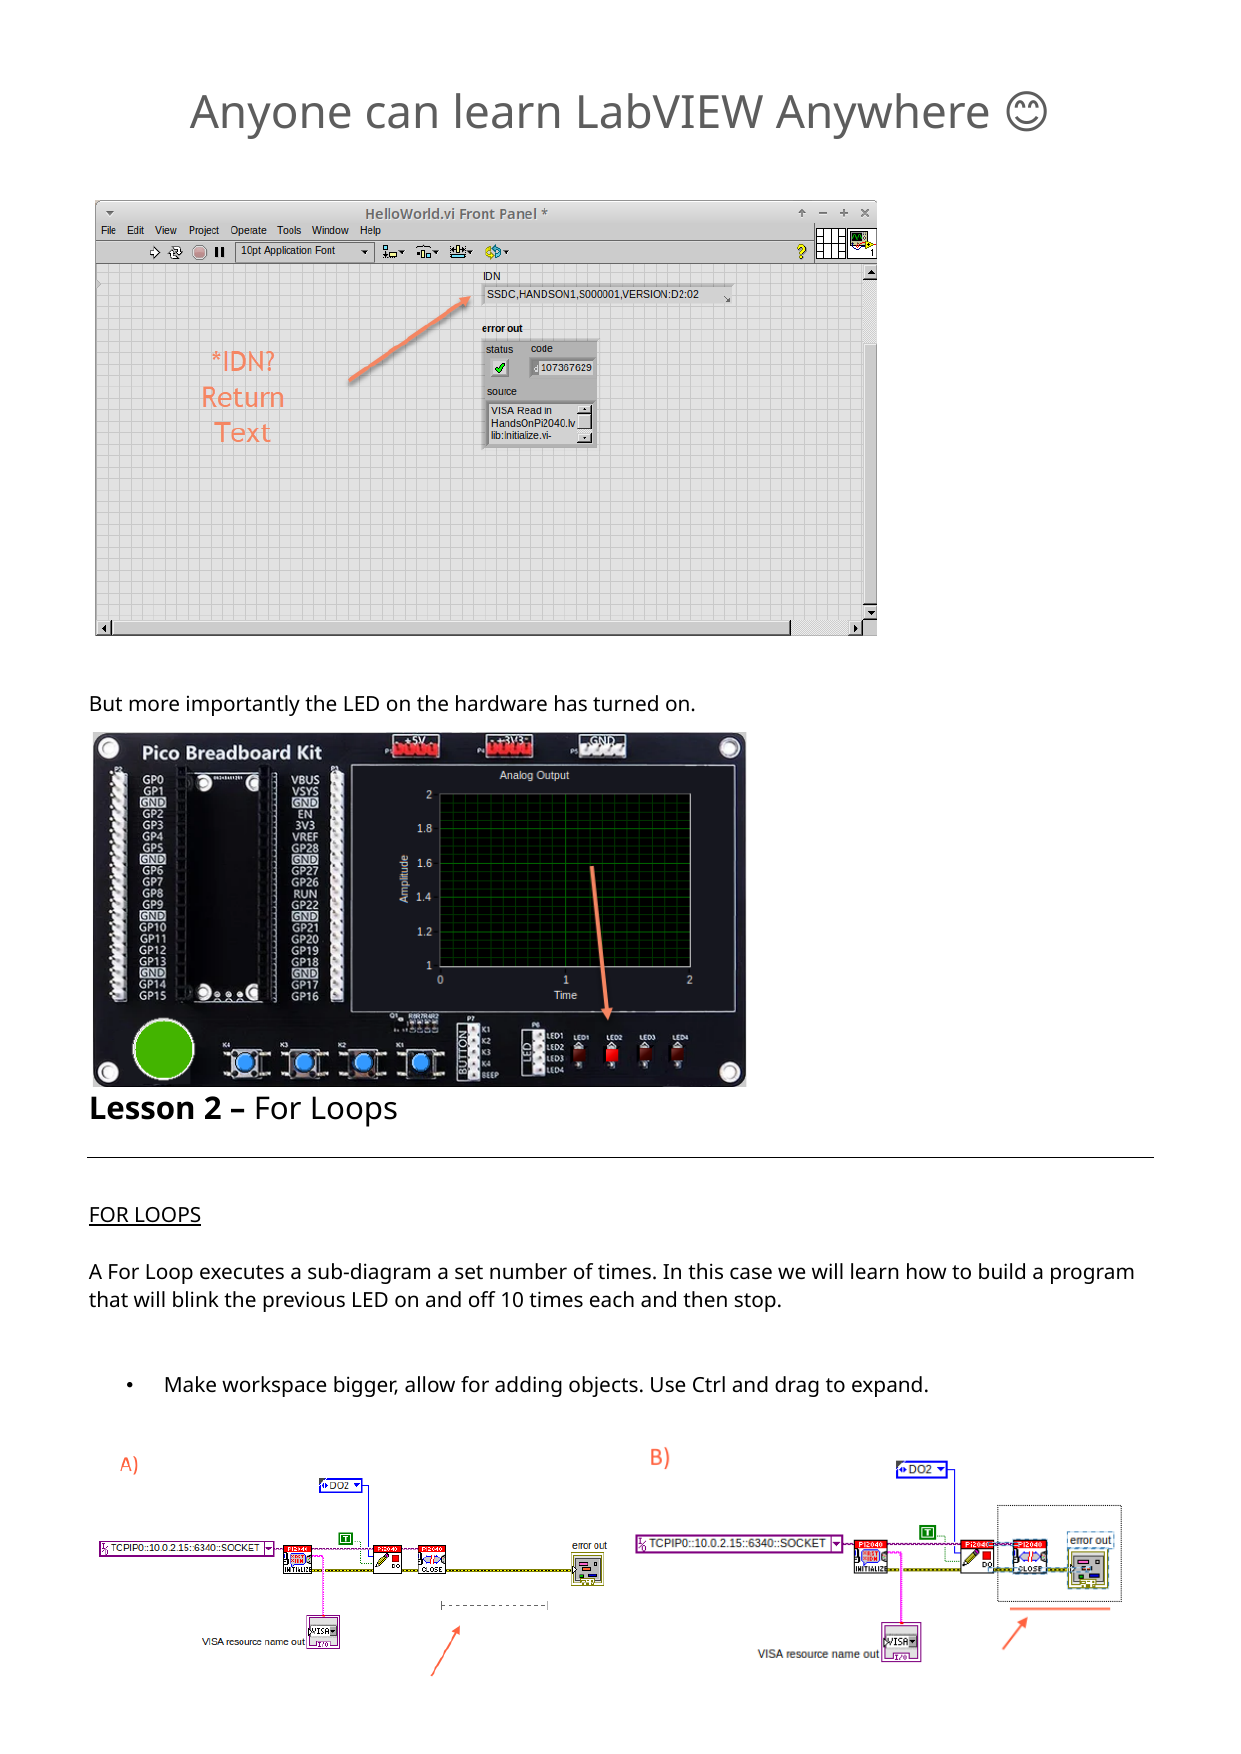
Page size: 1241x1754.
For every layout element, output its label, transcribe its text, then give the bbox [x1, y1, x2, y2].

list Make workspace bigger, allow for adding objects. Use Ctrl and drag to expand. [126, 1371, 1152, 1399]
text FOR LOOPS [88, 1200, 1152, 1228]
picture [95, 200, 877, 636]
text A For Loop executes a sub-diagram a set number of times. In this case we will learn how to build a program that will blink the previous LED on and off 10 times each and then stop. [88, 1257, 1152, 1314]
text But more importantly the LED on the hardware has turned on. [88, 689, 1152, 718]
text Lesson 2 – For Loops [88, 718, 1152, 1129]
picture [97, 1433, 612, 1682]
picture [92, 732, 747, 1087]
picture [626, 1428, 1135, 1679]
